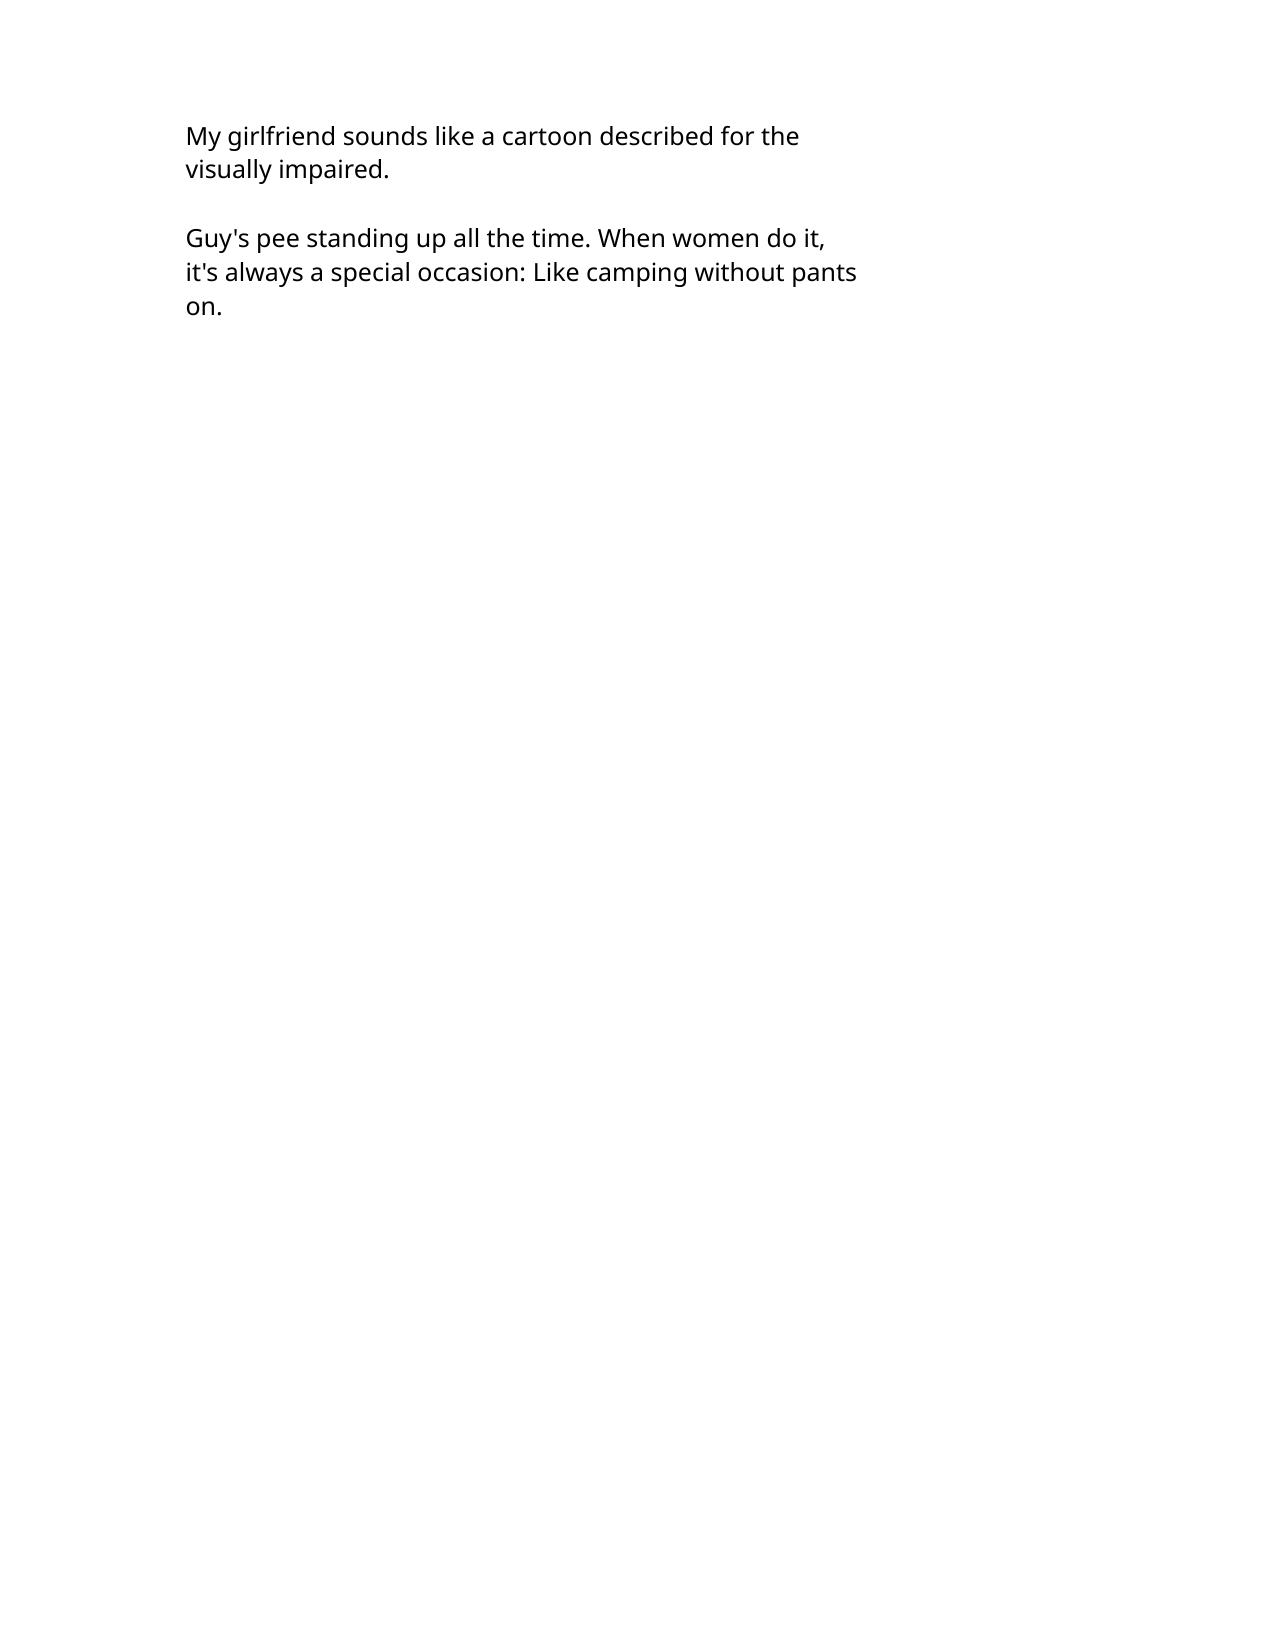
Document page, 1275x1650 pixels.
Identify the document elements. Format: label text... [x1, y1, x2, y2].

text My girlfriend sounds like a cartoon described for the visually impaired. [185, 118, 863, 186]
text Guy's pee standing up all the time. When women do it, it's always a special occasion: Like camping without pants on. [185, 220, 863, 322]
